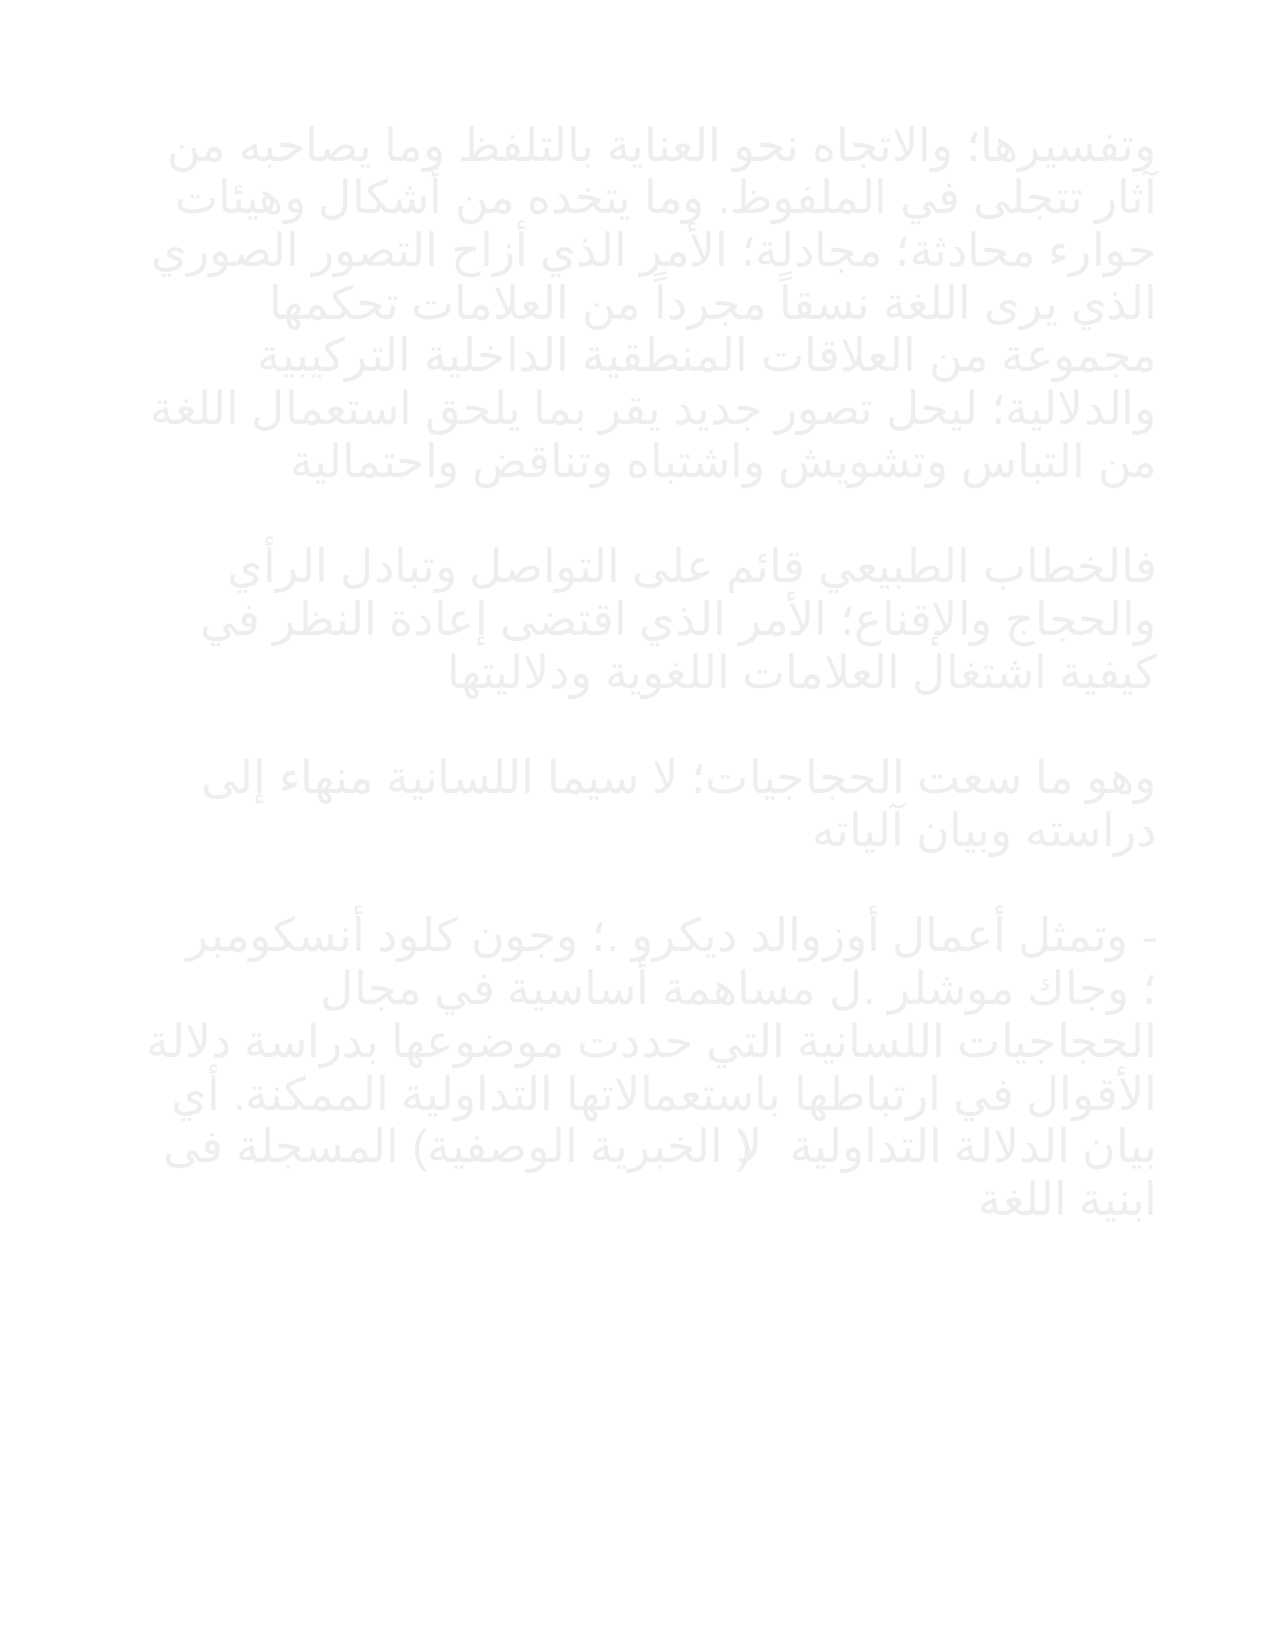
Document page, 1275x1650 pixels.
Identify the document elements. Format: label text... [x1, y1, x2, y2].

text كان لنظرية الأفعال الكلامية؛ والتداوليات؛ ولسانيات التلفظ دورها في إدخال مفاهيم خارج لسانية مثل الفعل اللغوي. المقام؛ التواصل الاجتماعي؛ في تحليل الأقوال وتفسيرها؛ والاتجاه نحو العناية بالتلفظ وما يصاحبه من آثار تتجلى في الملفوظ. وما يتخده من أشكال وهيئات حوارء محادثة؛ مجادلة؛ الأمر الذي أزاح التصور الصوري الذي يرى اللغة نسقاً مجرداً من العلامات تحكمها مجموعة من العلاقات المنطقية الداخلية التركيبية والدلالية؛ ليحل تصور جديد يقر بما يلحق استعمال اللغة من التباس وتشويش واشتباه وتناقض واحتمالية [118, 118, 1157, 487]
text وهو ما سعت الحجاجيات؛ لا سيما اللسانية منهاء إلى دراسته وبيان آلياته [118, 751, 1157, 856]
text وتمثل أعمال أوزوالد ديكرو .؛ وجون كلود أنسكومبر - ؛ وجاك موشلر .ل مساهمة أساسية في مجال الحجاجيات اللسانية التي حددت موضوعها بدراسة دلالة الأقوال في ارتباطها باستعمالاتها التداولية الممكنة. أي بيان الدلالة التداولية (لا الخبرية الوصفية) المسجلة فى ابنية اللغة [118, 909, 1157, 1225]
text فالخطاب الطبيعي قائم على التواصل وتبادل الرأي والحجاج والإقناع؛ الأمر الذي اقتضى إعادة النظر في كيفية اشتغال العلامات اللغوية ودلاليتها [118, 540, 1157, 698]
